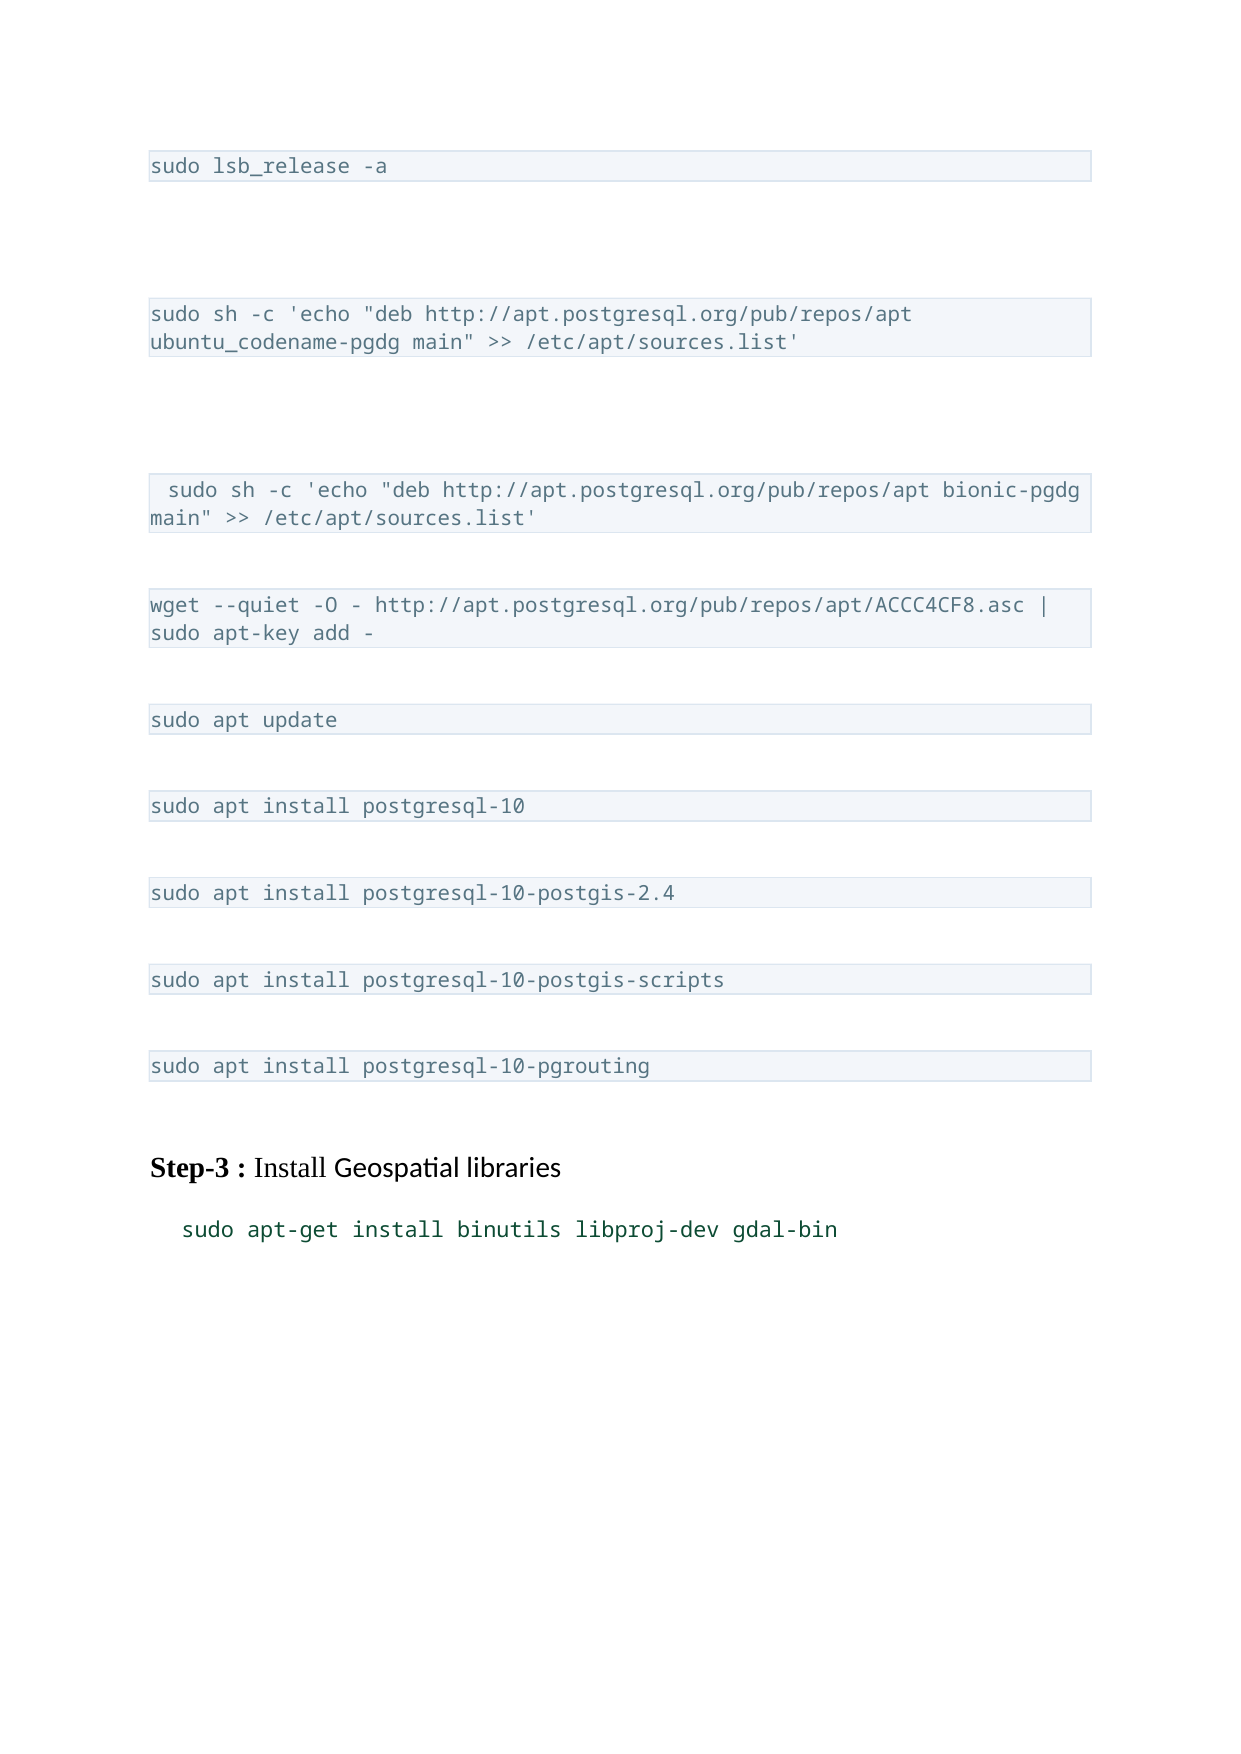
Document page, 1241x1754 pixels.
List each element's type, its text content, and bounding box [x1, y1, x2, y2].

text sudo lsb_release -a [150, 152, 1090, 180]
text sudo apt install postgresql-10-pgrouting [150, 1052, 1090, 1080]
text wget --quiet -O - http://apt.postgresql.org/pub/repos/apt/ACCC4CF8.asc | sudo apt-key add - [150, 590, 1090, 647]
subtitle Step-3 : Install Geospatial libraries [150, 1149, 1090, 1185]
text sudo sh -c 'echo "deb http://apt.postgresql.org/pub/repos/apt ubuntu_codename-pgdg main" >> /etc/apt/sources.list' [150, 299, 1090, 356]
text sudo apt-get install binutils libproj-dev gdal-bin [181, 1214, 1059, 1244]
text sudo apt install postgresql-10-postgis-scripts [150, 965, 1090, 993]
text sudo apt install postgresql-10 [150, 792, 1090, 820]
text sudo apt update [150, 705, 1090, 733]
text sudo apt install postgresql-10-postgis-2.4 [150, 878, 1090, 907]
text sudo sh -c 'echo "deb http://apt.postgresql.org/pub/repos/apt bionic-pgdg main" >> /etc/apt/sources.list' [150, 475, 1090, 532]
